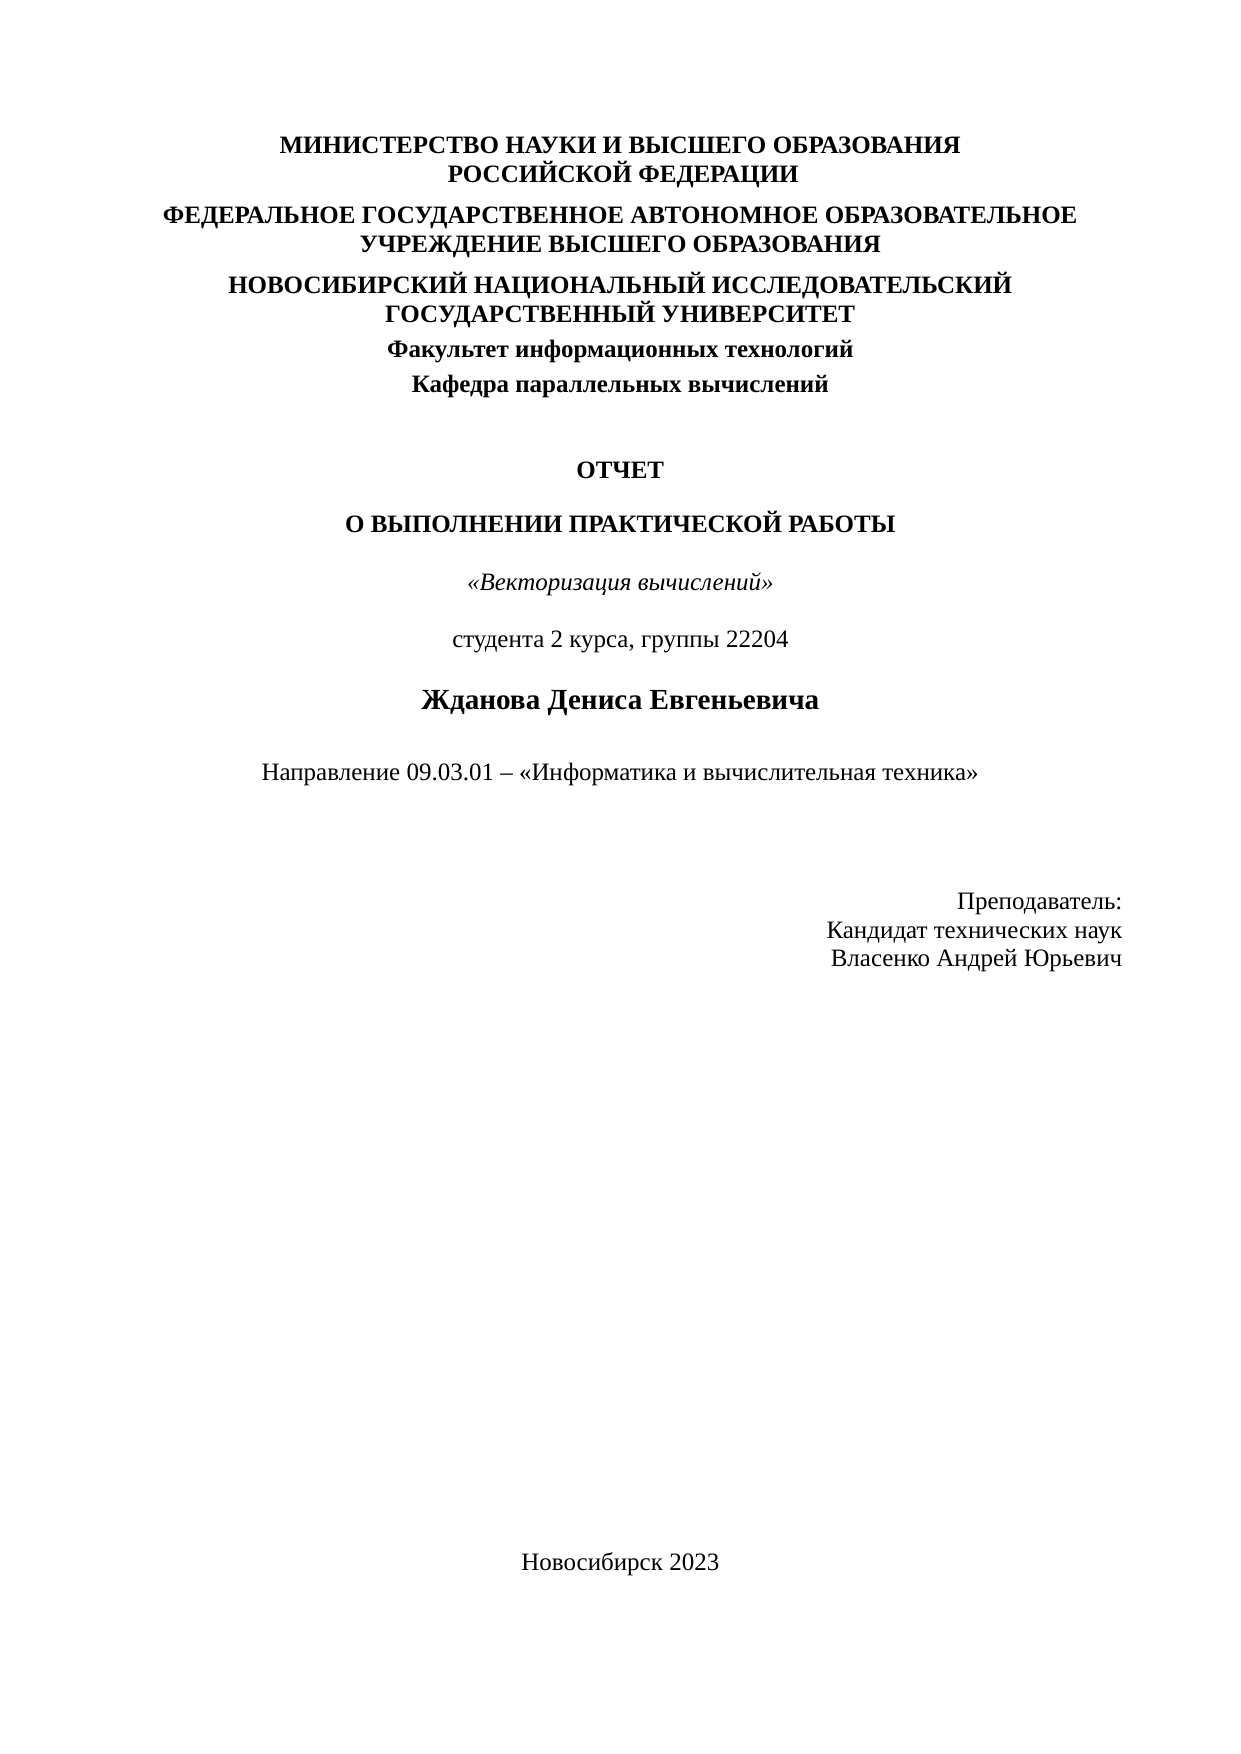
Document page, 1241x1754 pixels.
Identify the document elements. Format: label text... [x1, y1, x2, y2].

text Новосибирск 2023 [118, 1547, 1122, 1576]
text Направление 09.03.01 – «Информатика и вычислительная техника» [118, 757, 1122, 785]
subtitle Факультет информационных технологий [118, 334, 1122, 363]
subtitle О ВЫПОЛНЕНИИ ПРАКТИЧЕСКОЙ РАБОТЫ [118, 509, 1122, 538]
subtitle ФЕДЕРАЛЬНОЕ ГОСУДАРСТВЕННОЕ АВТОНОМНОЕ ОБРАЗОВАТЕЛЬНОЕ УЧРЕЖДЕНИЕ ВЫСШЕГО ОБРАЗОВАНИЯ [118, 201, 1122, 258]
text Преподаватель: [561, 886, 1122, 915]
text Власенко Андрей Юрьевич [561, 943, 1122, 972]
subtitle МИНИСТЕРСТВО НАУКИ И ВЫСШЕГО ОБРАЗОВАНИЯ РОССИЙСКОЙ ФЕДЕРАЦИИ [118, 131, 1122, 188]
text Кандидат технических наук [561, 915, 1122, 943]
text Жданова Дениса Евгеньевича [118, 682, 1122, 715]
subtitle ОТЧЕТ [118, 456, 1122, 484]
subtitle НОВОСИБИРСКИЙ НАЦИОНАЛЬНЫЙ ИССЛЕДОВАТЕЛЬСКИЙ ГОСУДАРСТВЕННЫЙ УНИВЕРСИТЕТ [118, 271, 1122, 328]
text Кафедра параллельных вычислений [118, 369, 1122, 398]
text студента 2 курса, группы 22204 [118, 624, 1122, 653]
text «Векторизация вычислений» [118, 567, 1122, 596]
